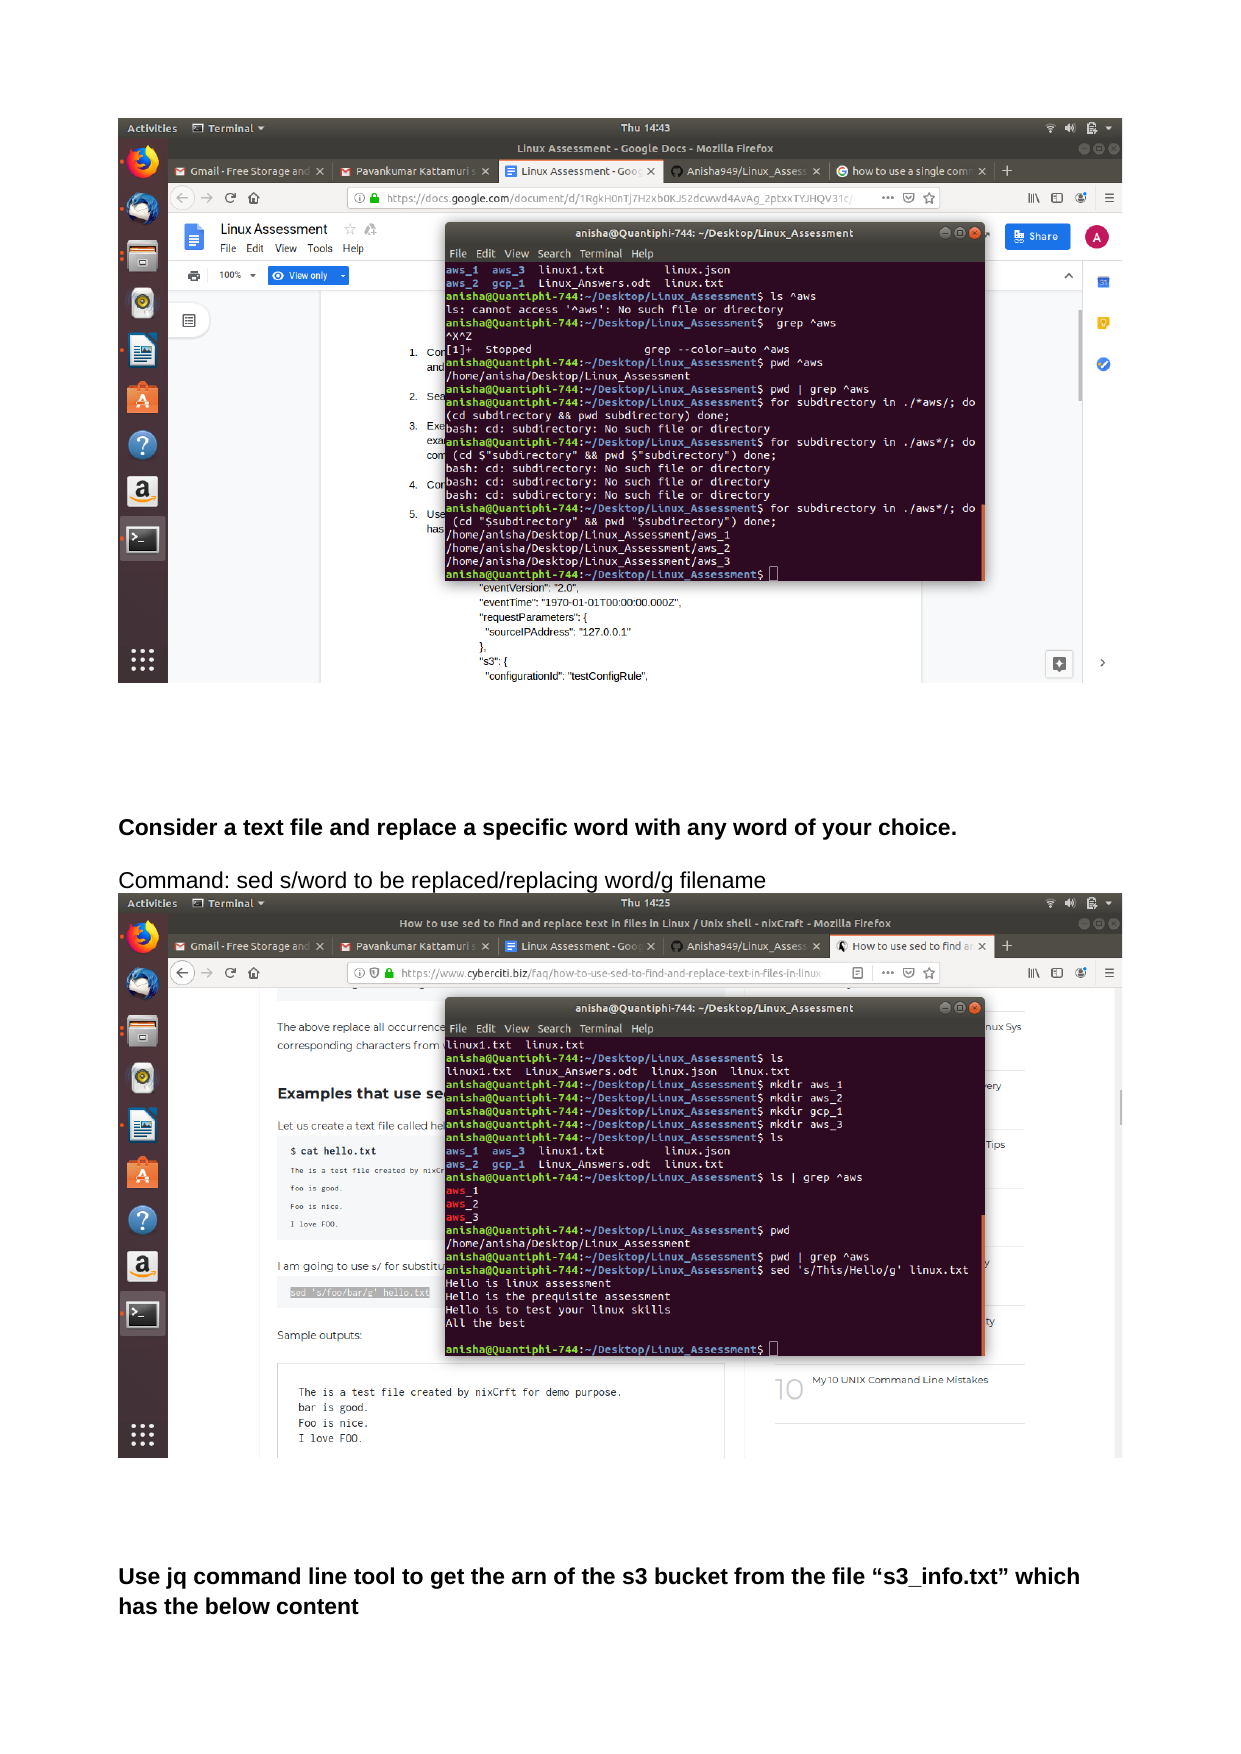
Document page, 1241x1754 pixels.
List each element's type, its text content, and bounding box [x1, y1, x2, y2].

picture [118, 118, 1123, 683]
text Use jq command line tool to get the arn of the s3 bucket from the file “s3_info.txt” which has the below content [118, 1563, 1122, 1620]
picture [118, 893, 1123, 1458]
text Consider a text file and replace a specific word with any word of your choice. [118, 814, 1122, 841]
text Command: sed s/word to be replaced/replacing word/g filename [118, 867, 1122, 893]
